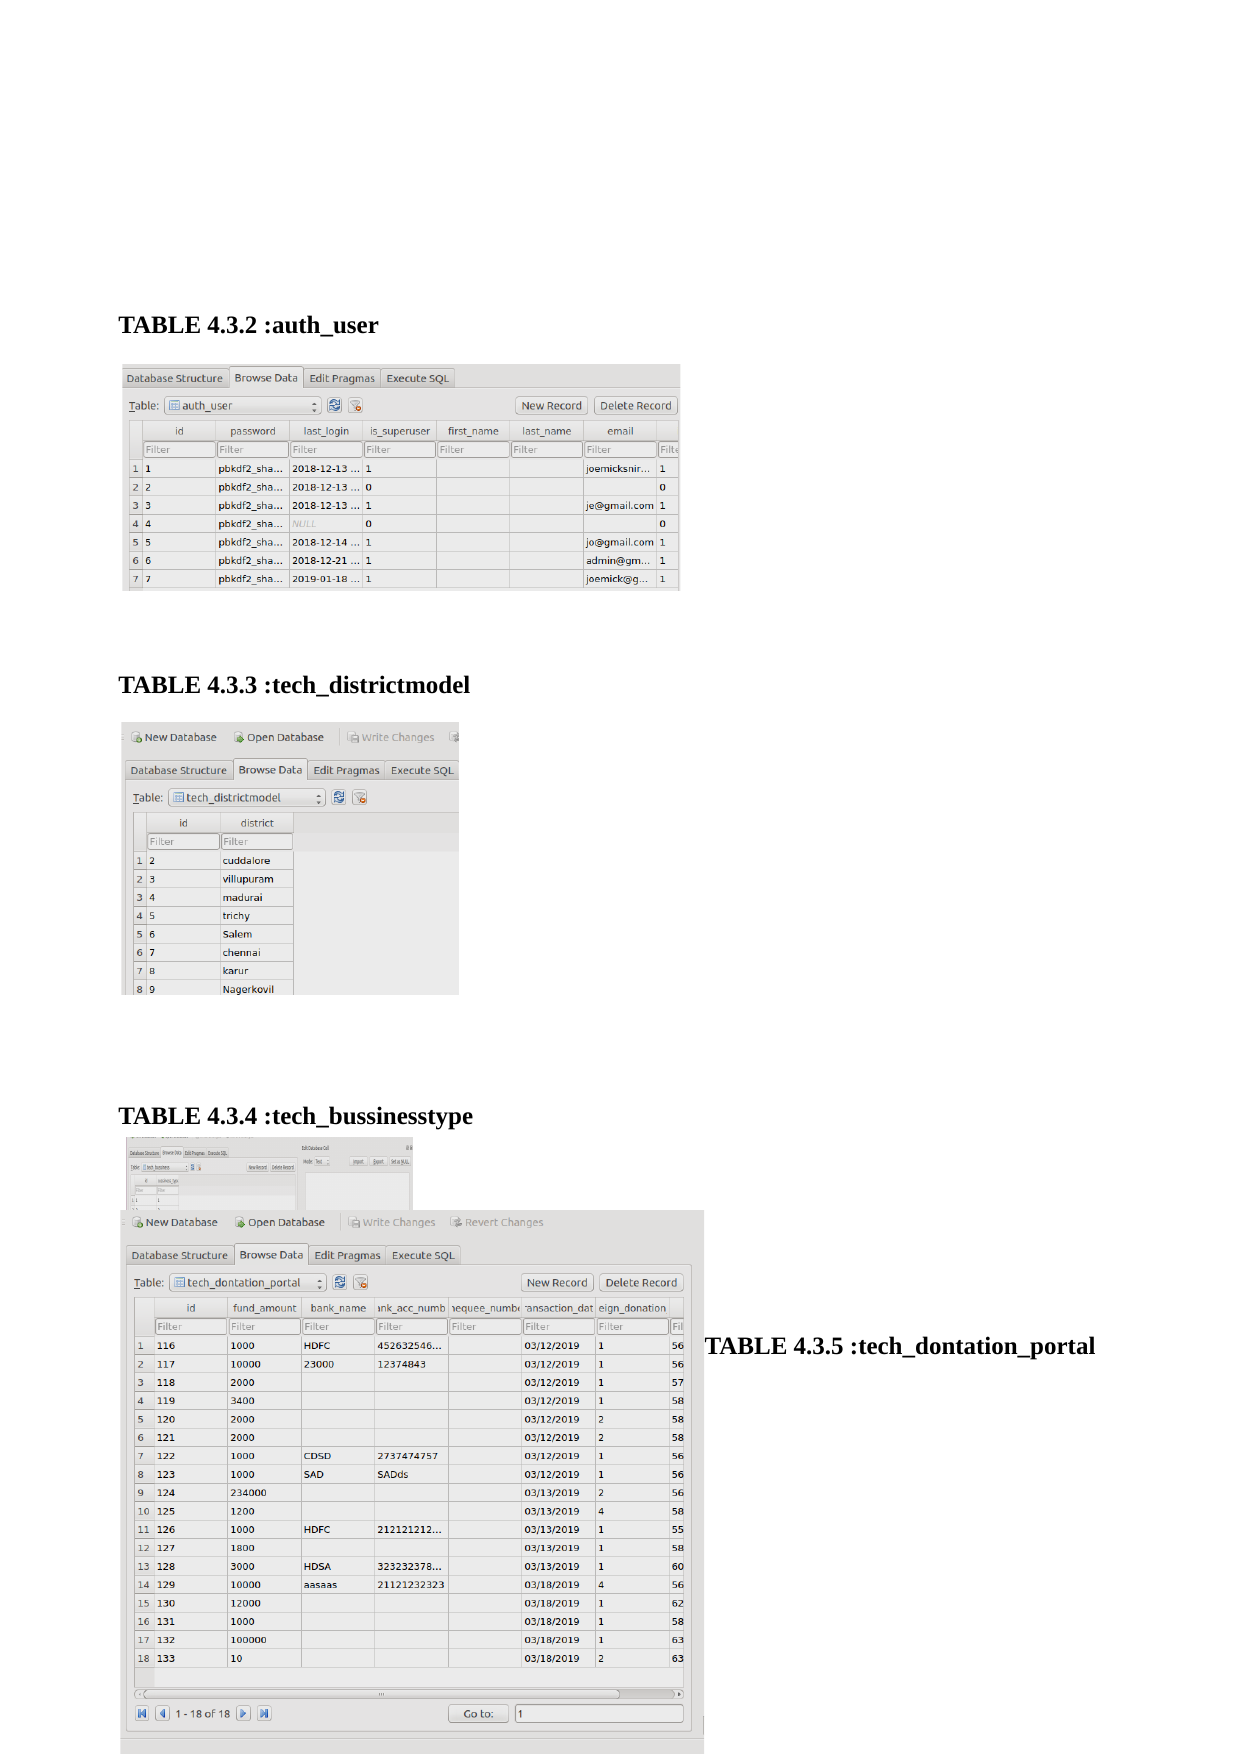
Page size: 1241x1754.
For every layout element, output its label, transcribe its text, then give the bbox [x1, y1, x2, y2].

text TABLE 4.3.3 :tech_districtmodel [118, 670, 1122, 699]
picture [121, 722, 180, 995]
text TABLE 4.3.5 :tech_dontation_portal [705, 1331, 1122, 1360]
text TABLE 4.3.2 :auth_user [118, 311, 1122, 339]
picture [122, 364, 576, 591]
text TABLE 4.3.4 :tech_bussinesstype [118, 1101, 1122, 1130]
picture [120, 1137, 705, 1754]
